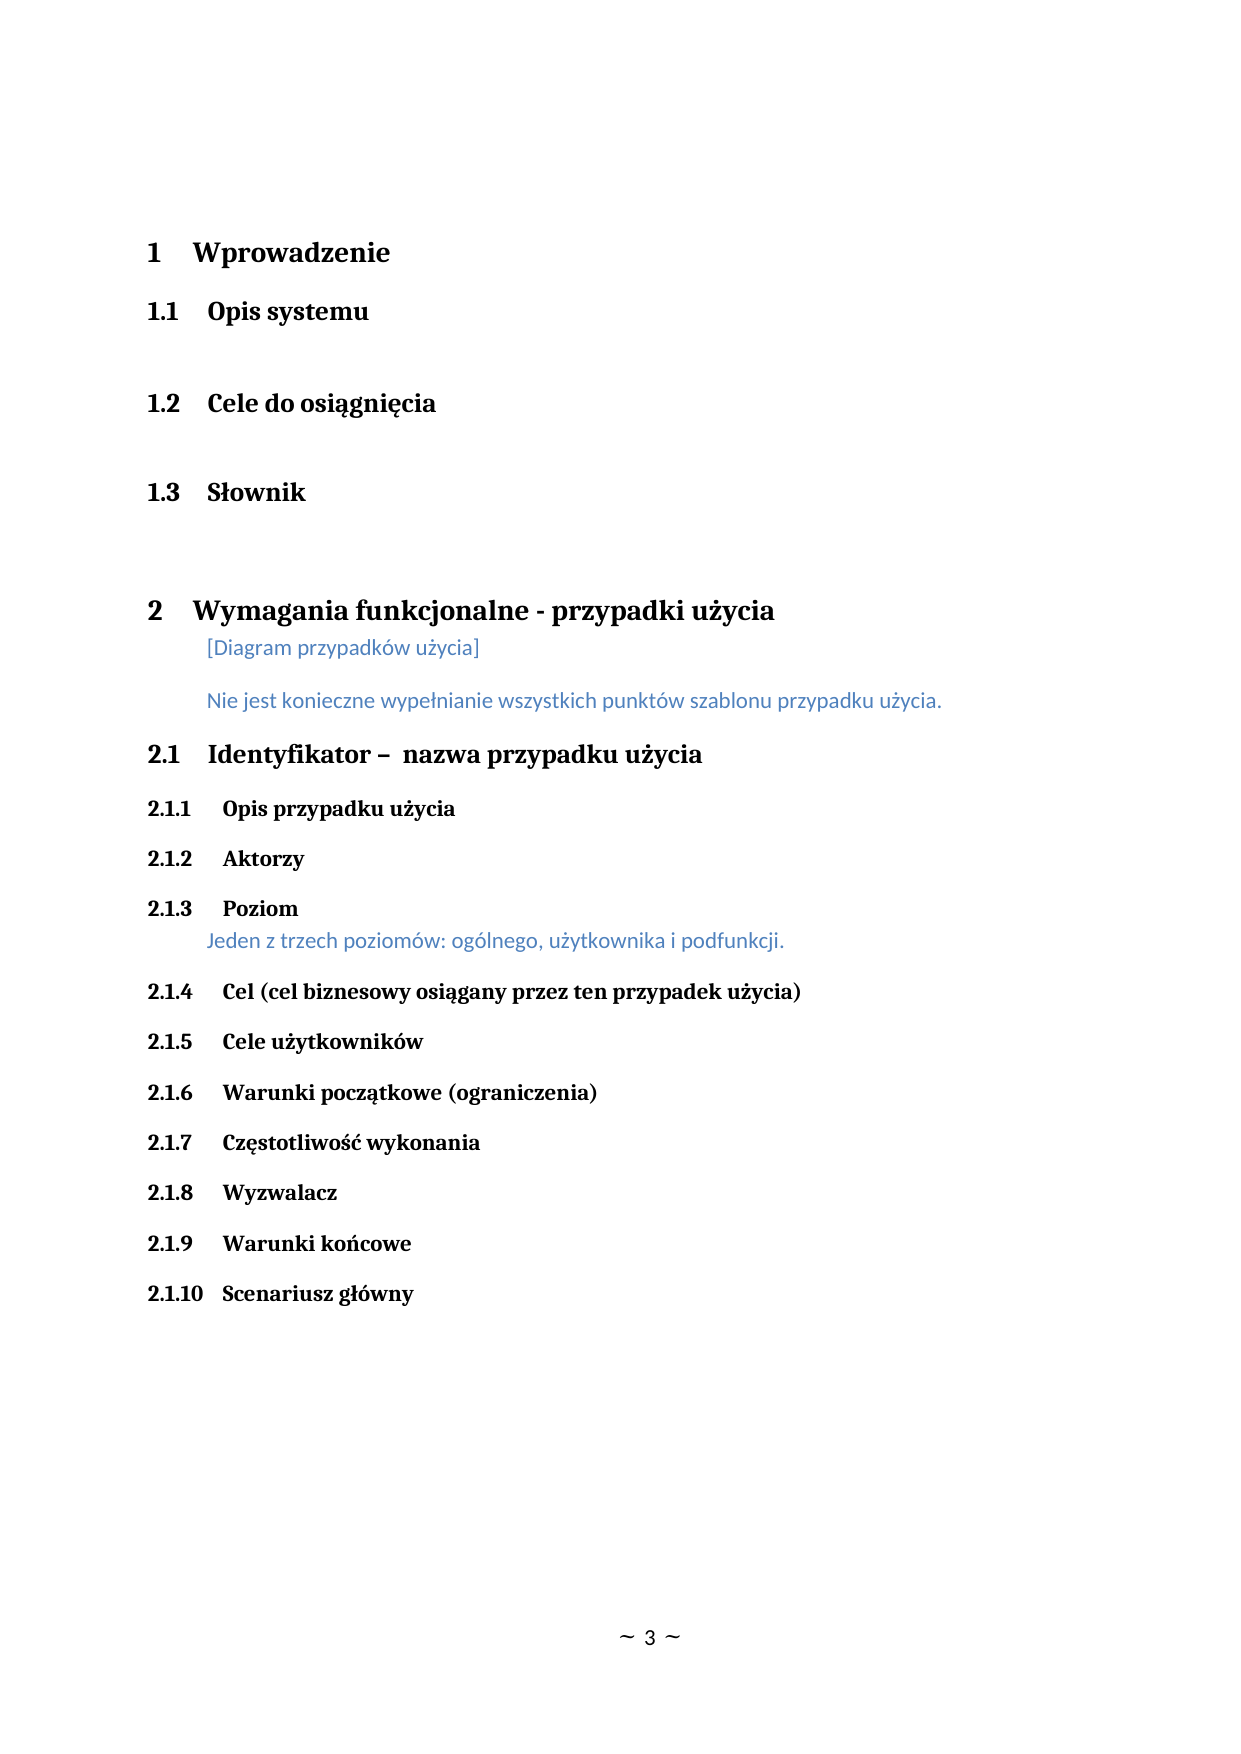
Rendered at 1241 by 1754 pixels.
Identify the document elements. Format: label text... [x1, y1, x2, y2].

subtitle Aktorzy [148, 846, 1093, 872]
subtitle Opis przypadku użycia [148, 796, 1093, 822]
subtitle Cel (cel biznesowy osiągany przez ten przypadek użycia) [148, 979, 1093, 1005]
subtitle Cele użytkowników [148, 1029, 1093, 1055]
text Nie jest konieczne wypełnianie wszystkich punktów szablonu przypadku użycia. [207, 686, 1093, 714]
subtitle Opis systemu [148, 296, 1093, 362]
subtitle Scenariusz główny [148, 1281, 1093, 1307]
subtitle Wyzwalacz [148, 1180, 1093, 1206]
subtitle Identyfikator – nazwa przypadku użycia [148, 739, 1093, 770]
subtitle Słownik [148, 477, 1093, 508]
subtitle Warunki początkowe (ograniczenia) [148, 1079, 1093, 1106]
subtitle Wymagania funkcjonalne - przypadki użycia [148, 594, 1093, 628]
text Jeden z trzech poziomów: ogólnego, użytkownika i podfunkcji. [207, 926, 1093, 954]
subtitle Warunki końcowe [148, 1230, 1093, 1257]
subtitle Cele do osiągnięcia [148, 388, 1093, 419]
subtitle Poziom [148, 896, 1093, 923]
subtitle Wprowadzenie [148, 236, 1093, 270]
text [Diagram przypadków użycia] [207, 633, 1093, 661]
subtitle Częstotliwość wykonania [148, 1130, 1093, 1156]
